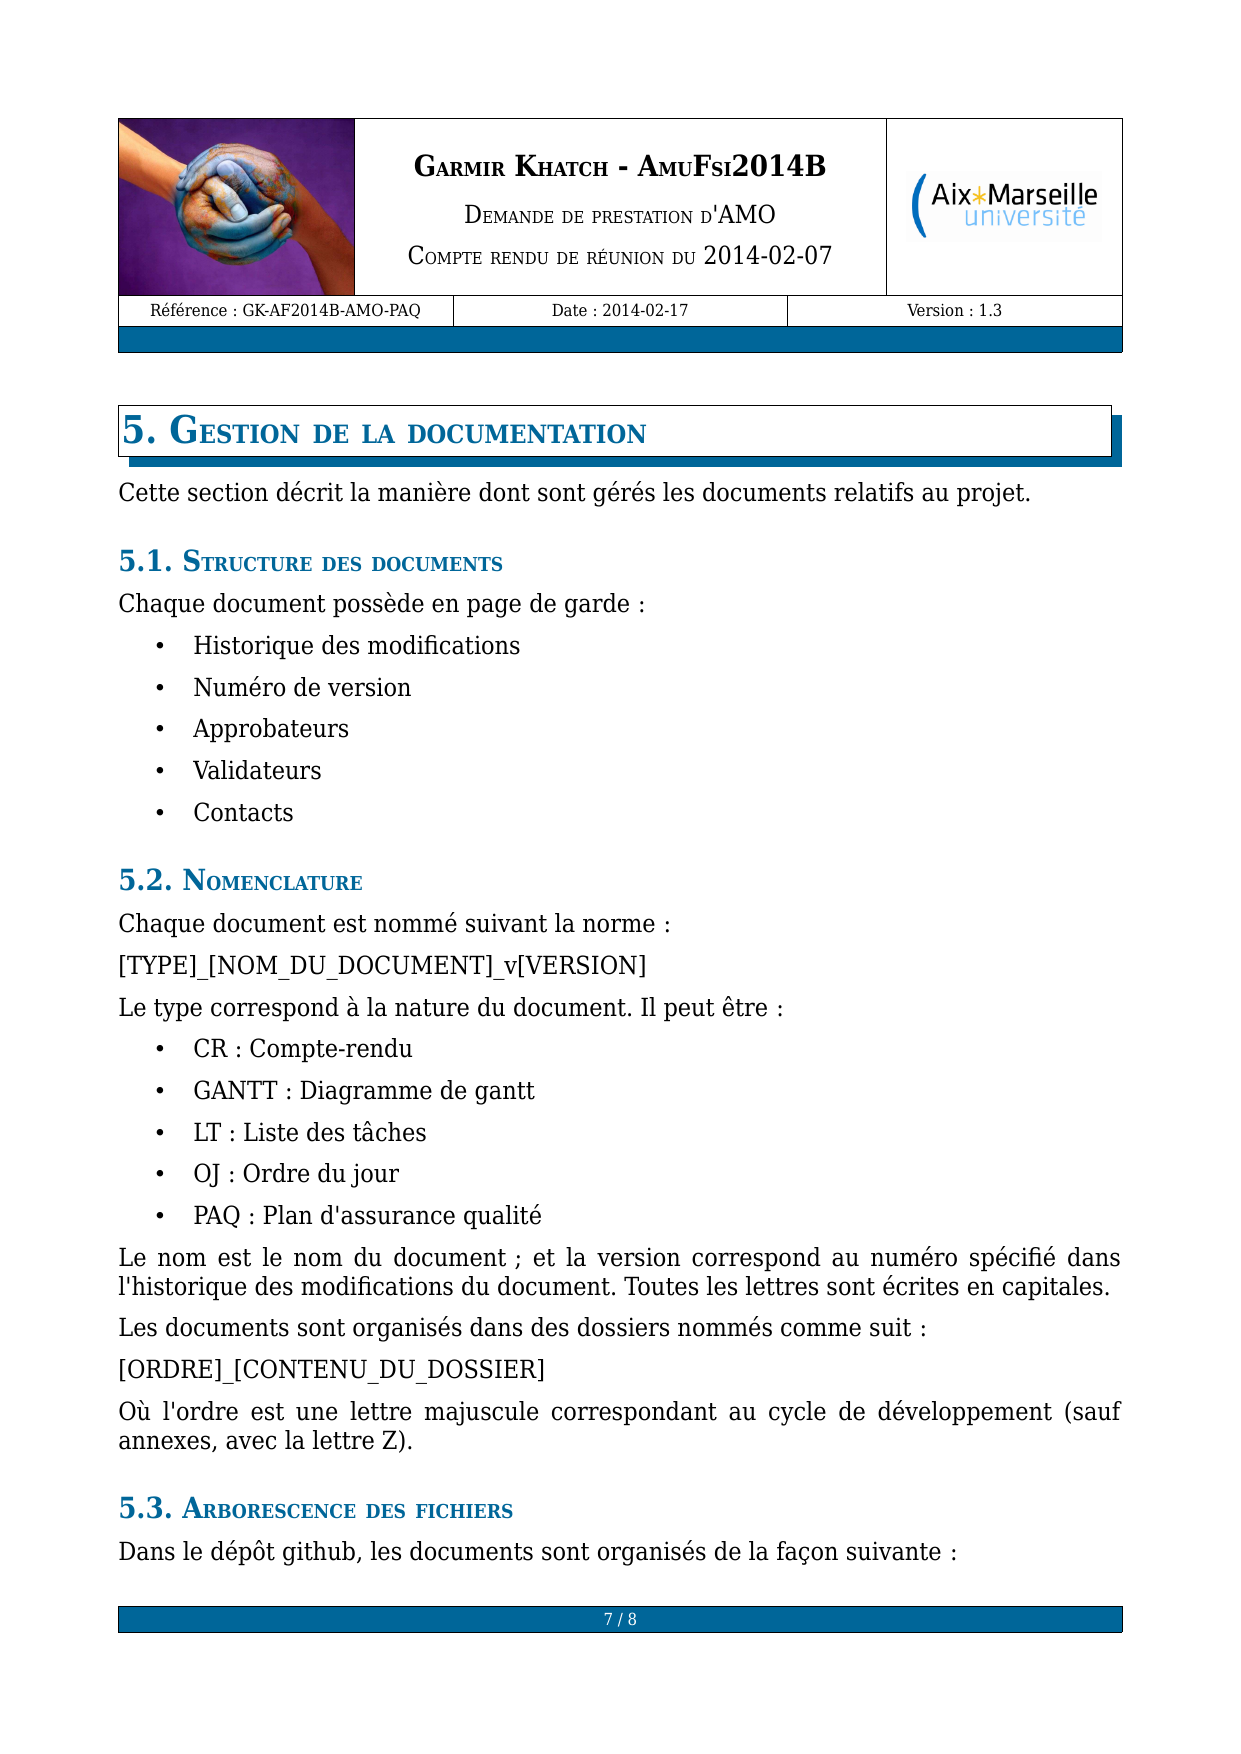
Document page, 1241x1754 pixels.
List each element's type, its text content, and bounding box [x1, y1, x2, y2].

list CR : Compte-rendu [156, 1034, 1122, 1063]
list OJ : Ordre du jour [156, 1159, 1122, 1188]
list Approbateurs [156, 715, 1122, 744]
text Dans le dépôt github, les documents sont organisés de la façon suivante : [118, 1537, 1122, 1567]
text Chaque document est nommé suivant la norme : [118, 909, 1122, 938]
text [ORDRE]_[CONTENU_DU_DOSSIER] [118, 1355, 1122, 1384]
subtitle Structure des documents [118, 544, 1122, 578]
list Contacts [156, 798, 1122, 827]
list Historique des modifications [156, 631, 1122, 661]
list PAQ : Plan d'assurance qualité [156, 1201, 1122, 1230]
text Les documents sont organisés dans des dossiers nommés comme suit : [118, 1313, 1122, 1343]
text Le type correspond à la nature du document. Il peut être : [118, 993, 1122, 1022]
text Chaque document possède en page de garde : [118, 590, 1122, 619]
text [TYPE]_[NOM_DU_DOCUMENT]_v[VERSION] [118, 951, 1122, 980]
subtitle Arborescence des fichiers [118, 1491, 1122, 1526]
text Où l'ordre est une lettre majuscule correspondant au cycle de développement (sauf annexes, avec la lettre Z). [118, 1397, 1122, 1455]
list GANTT : Diagramme de gantt [156, 1076, 1122, 1105]
text Cette section décrit la manière dont sont gérés les documents relatifs au projet. [118, 478, 1122, 507]
subtitle Nomenclature [118, 863, 1122, 898]
list LT : Liste des tâches [156, 1118, 1122, 1147]
picture [887, 126, 1122, 288]
subtitle Gestion de la documentation [119, 406, 1111, 456]
text Le nom est le nom du document ; et la version correspond au numéro spécifié dans l'historique des modifications du document. Toutes les lettres sont écrites en capitales. [118, 1243, 1122, 1301]
picture [119, 119, 354, 295]
list Numéro de version [156, 673, 1122, 702]
list Validateurs [156, 756, 1122, 786]
